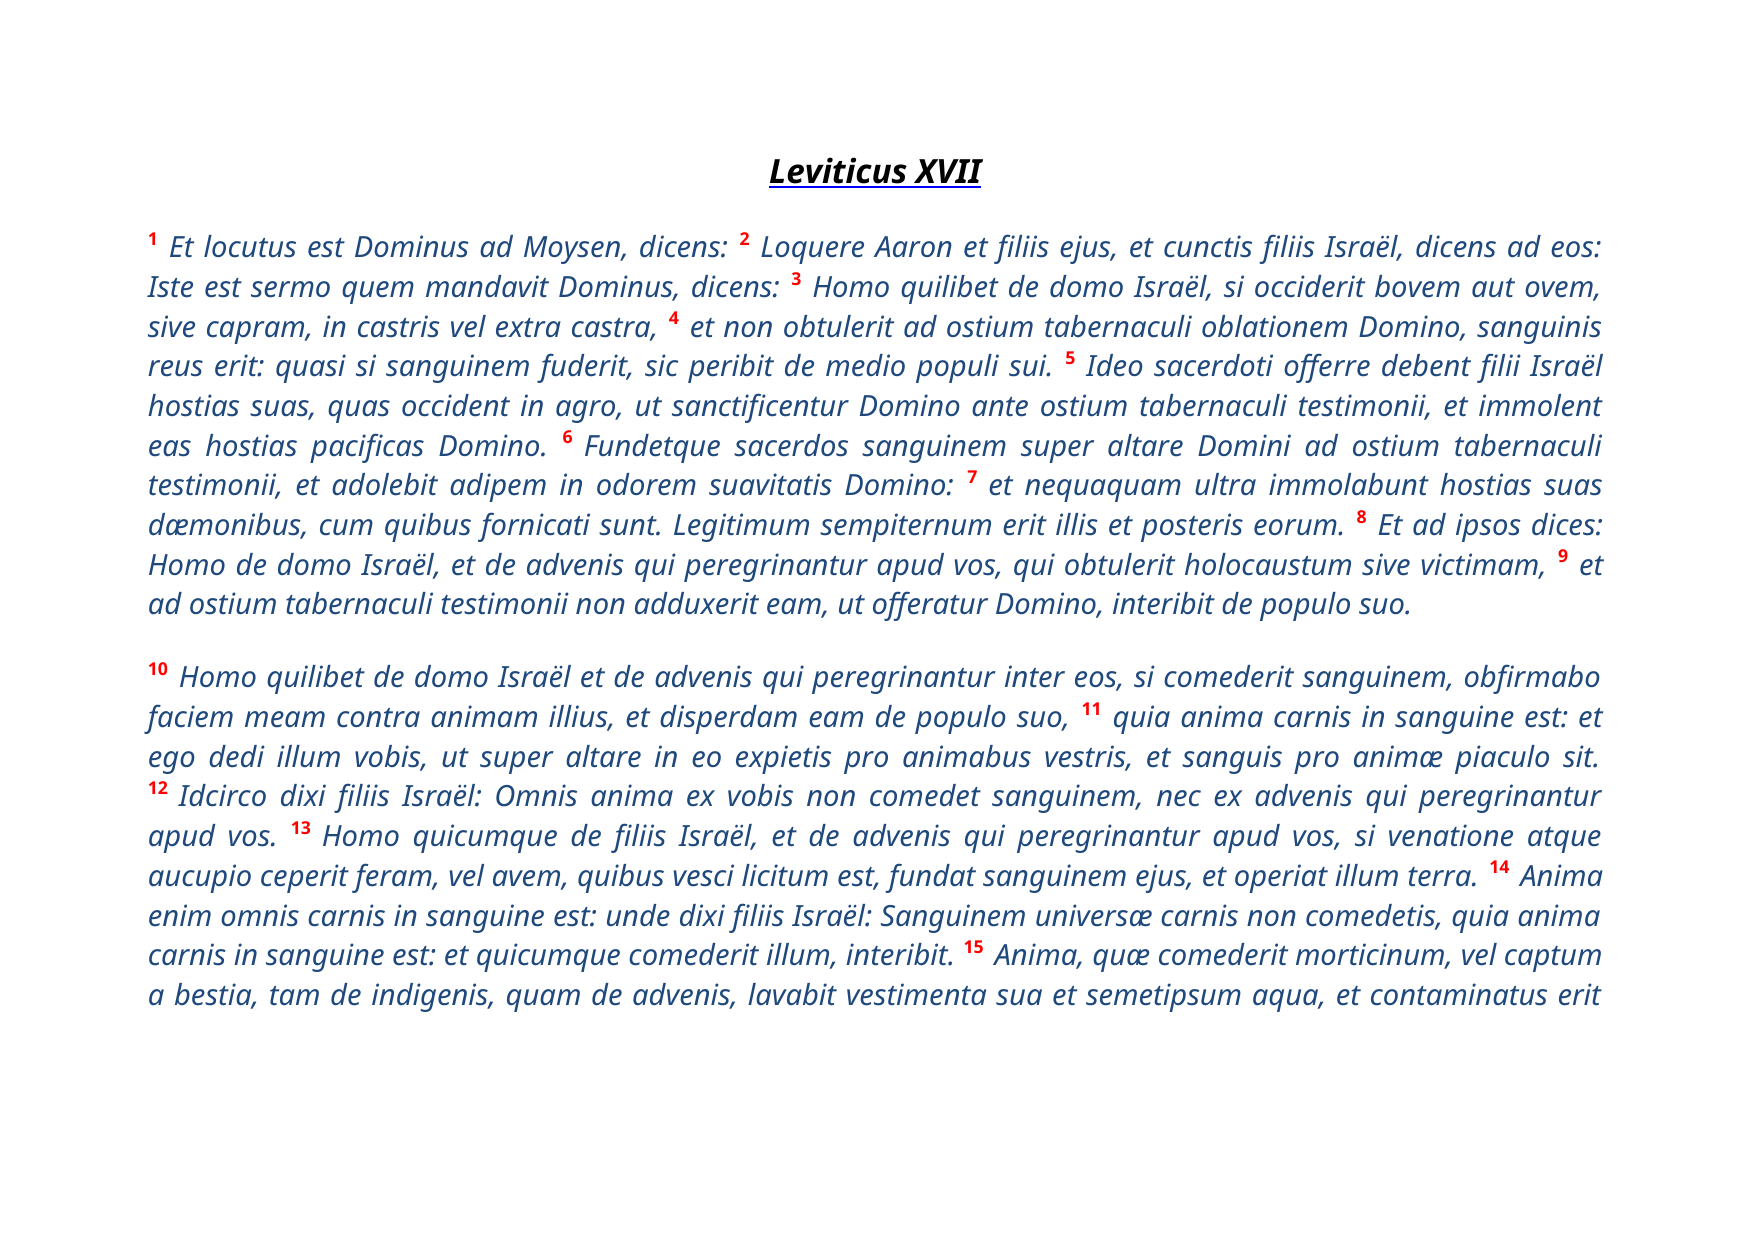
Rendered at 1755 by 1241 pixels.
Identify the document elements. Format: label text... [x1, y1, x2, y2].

text 10 Homo quilibet de domo Israël et de advenis qui peregrinantur inter eos, si comederit sanguinem, obfirmabo faciem meam contra animam illius, et disperdam eam de populo suo, 11 quia anima carnis in sanguine est: et ego dedi illum vobis, ut super altare in eo expietis pro animabus vestris, et sanguis pro animæ piaculo sit. 12 Idcirco dixi filiis Israël: Omnis anima ex vobis non comedet sanguinem, nec ex advenis qui peregrinantur apud vos. 13 Homo quicumque de filiis Israël, et de advenis qui peregrinantur apud vos, si venatione atque aucupio ceperit feram, vel avem, quibus vesci licitum est, fundat sanguinem ejus, et operiat illum terra. 14 Anima enim omnis carnis in sanguine est: unde dixi filiis Israël: Sanguinem universæ carnis non comedetis, quia anima carnis in sanguine est: et quicumque comederit illum, interibit. 15 Anima, quæ comederit morticinum, vel captum a bestia, tam de indigenis, quam de advenis, lavabit vestimenta sua et semetipsum aqua, et contaminatus erit [148, 657, 1606, 1014]
text 1 Et locutus est Dominus ad Moysen, dicens: 2 Loquere Aaron et filiis ejus, et cunctis filiis Israël, dicens ad eos: Iste est sermo quem mandavit Dominus, dicens: 3 Homo quilibet de domo Israël, si occiderit bovem aut ovem, sive capram, in castris vel extra castra, 4 et non obtulerit ad ostium tabernaculi oblationem Domino, sanguinis reus erit: quasi si sanguinem fuderit, sic peribit de medio populi sui. 5 Ideo sacerdoti offerre debent filii Israël hostias suas, quas occident in agro, ut sanctificentur Domino ante ostium tabernaculi testimonii, et immolent eas hostias pacificas Domino. 6 Fundetque sacerdos sanguinem super altare Domini ad ostium tabernaculi testimonii, et adolebit adipem in odorem suavitatis Domino: 7 et nequaquam ultra immolabunt hostias suas dæmonibus, cum quibus fornicati sunt. Legitimum sempiternum erit illis et posteris eorum. 8 Et ad ipsos dices: Homo de domo Israël, et de advenis qui peregrinantur apud vos, qui obtulerit holocaustum sive victimam, 9 et ad ostium tabernaculi testimonii non adduxerit eam, ut offeratur Domino, interibit de populo suo. [148, 226, 1606, 623]
text Leviticus XVII [148, 148, 1606, 193]
